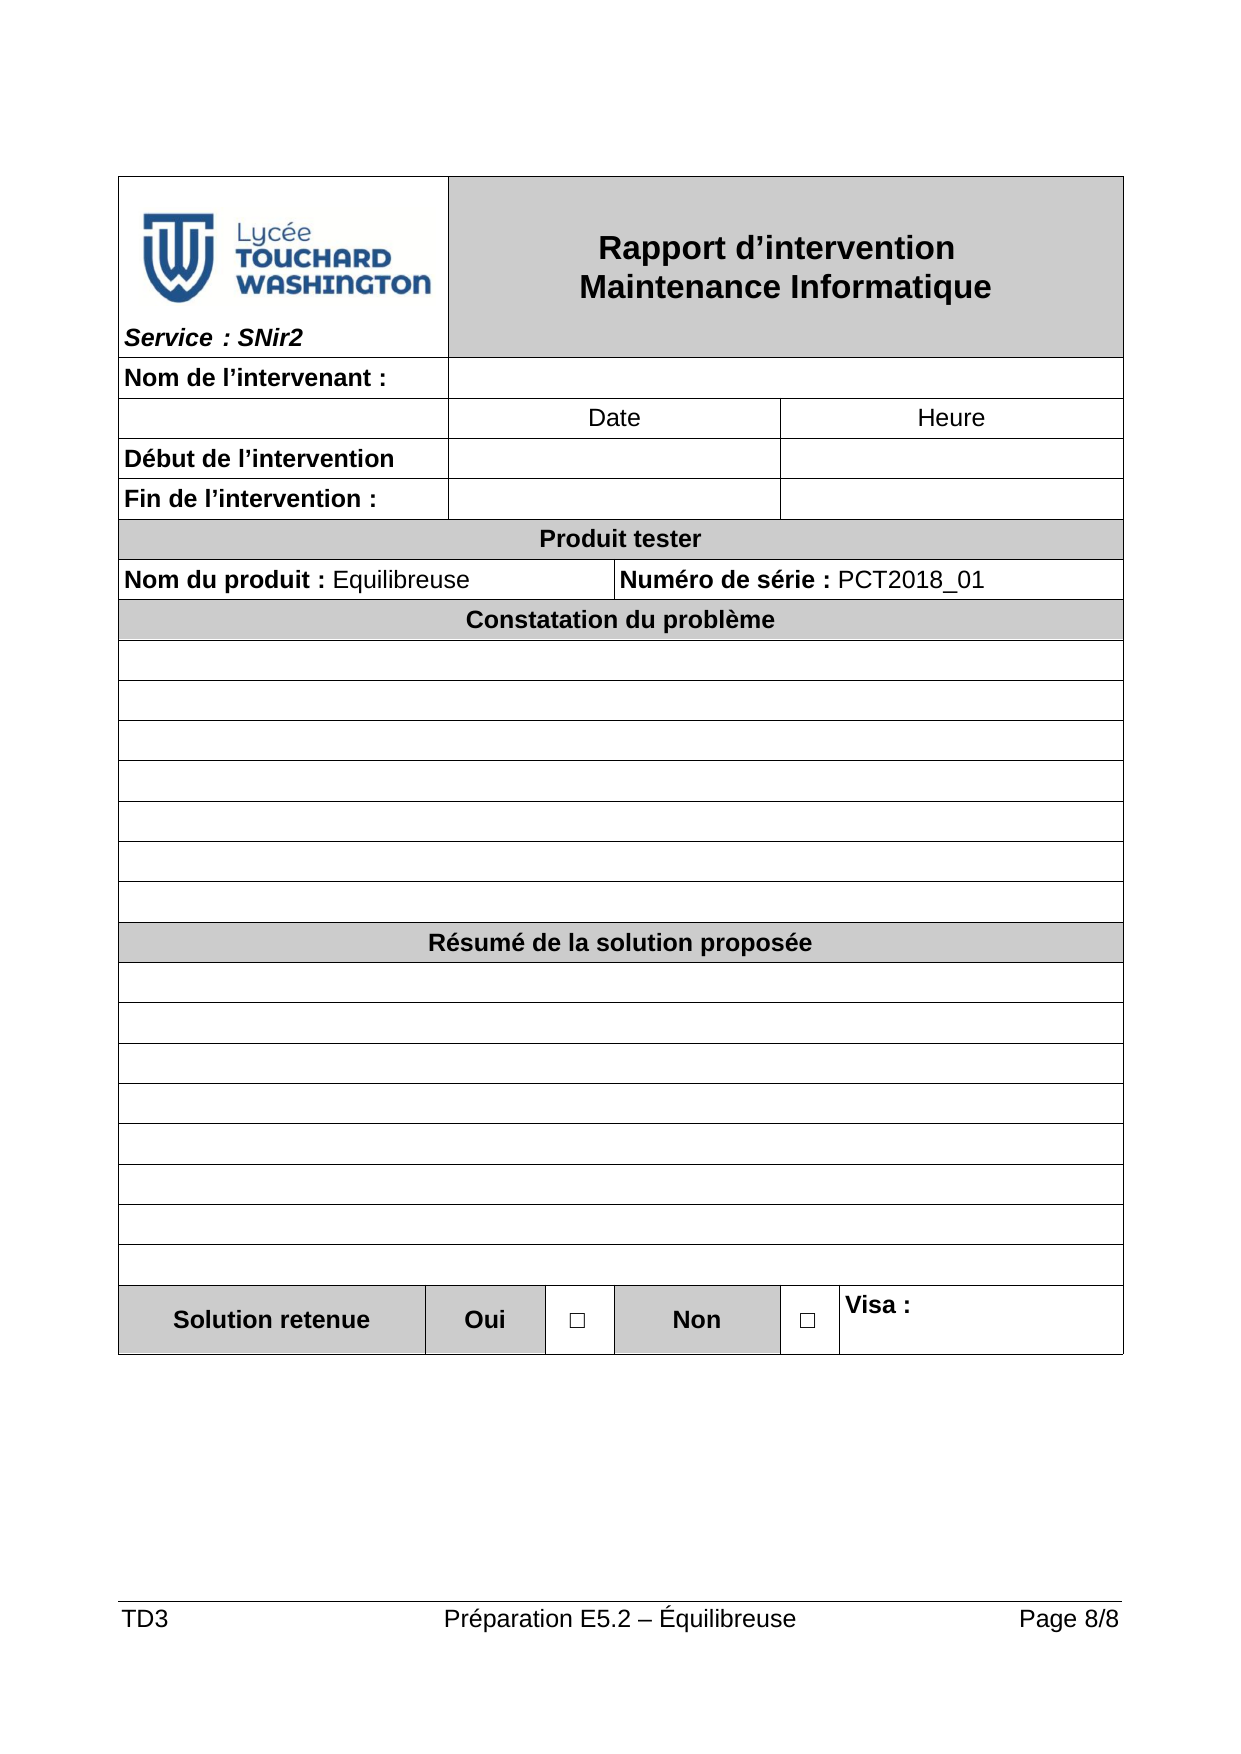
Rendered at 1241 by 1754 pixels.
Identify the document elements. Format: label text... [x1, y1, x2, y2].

table_cell Produit tester [119, 520, 1123, 559]
table_cell □ [546, 1286, 614, 1353]
table_cell [119, 963, 1123, 1002]
table_header Service : SNir2 [119, 177, 448, 357]
table_cell Heure [781, 399, 1123, 438]
table_cell Oui [426, 1286, 545, 1353]
table_cell Visa : [840, 1286, 1123, 1353]
table_cell [119, 802, 1123, 841]
table_cell [119, 842, 1123, 881]
table_cell Constatation du problème [119, 600, 1123, 639]
table_cell [781, 439, 1123, 478]
table_cell [119, 721, 1123, 760]
table_cell [781, 479, 1123, 518]
table_header Rapport d’intervention Maintenance Informatique [449, 177, 1123, 357]
table_cell [449, 358, 1123, 398]
table_cell Nom du produit : Equilibreuse [119, 560, 614, 599]
table_cell [119, 1165, 1123, 1204]
table_cell [119, 399, 448, 438]
table_cell [119, 761, 1123, 801]
table_cell □ [781, 1286, 839, 1353]
table_cell [119, 1084, 1123, 1123]
table_cell [119, 1003, 1123, 1043]
table_cell [119, 1205, 1123, 1244]
table_cell Début de l’intervention [119, 439, 448, 478]
table_cell Solution retenue [119, 1286, 425, 1353]
table_cell [119, 641, 1123, 680]
picture [138, 207, 437, 306]
table_cell [119, 1245, 1123, 1284]
table_cell [119, 1044, 1123, 1083]
table_cell Fin de l’intervention : [119, 479, 448, 518]
table_cell Date [449, 399, 780, 438]
table_cell Numéro de série : PCT2018_01 [615, 560, 1123, 599]
table_cell Résumé de la solution proposée [119, 923, 1123, 962]
table_cell [119, 681, 1123, 720]
table_cell [449, 479, 780, 518]
table_cell [119, 882, 1123, 922]
table_cell Non [615, 1286, 780, 1353]
table_cell [449, 439, 780, 478]
table_cell Nom de l’intervenant : [119, 358, 448, 398]
table_cell [119, 1124, 1123, 1163]
